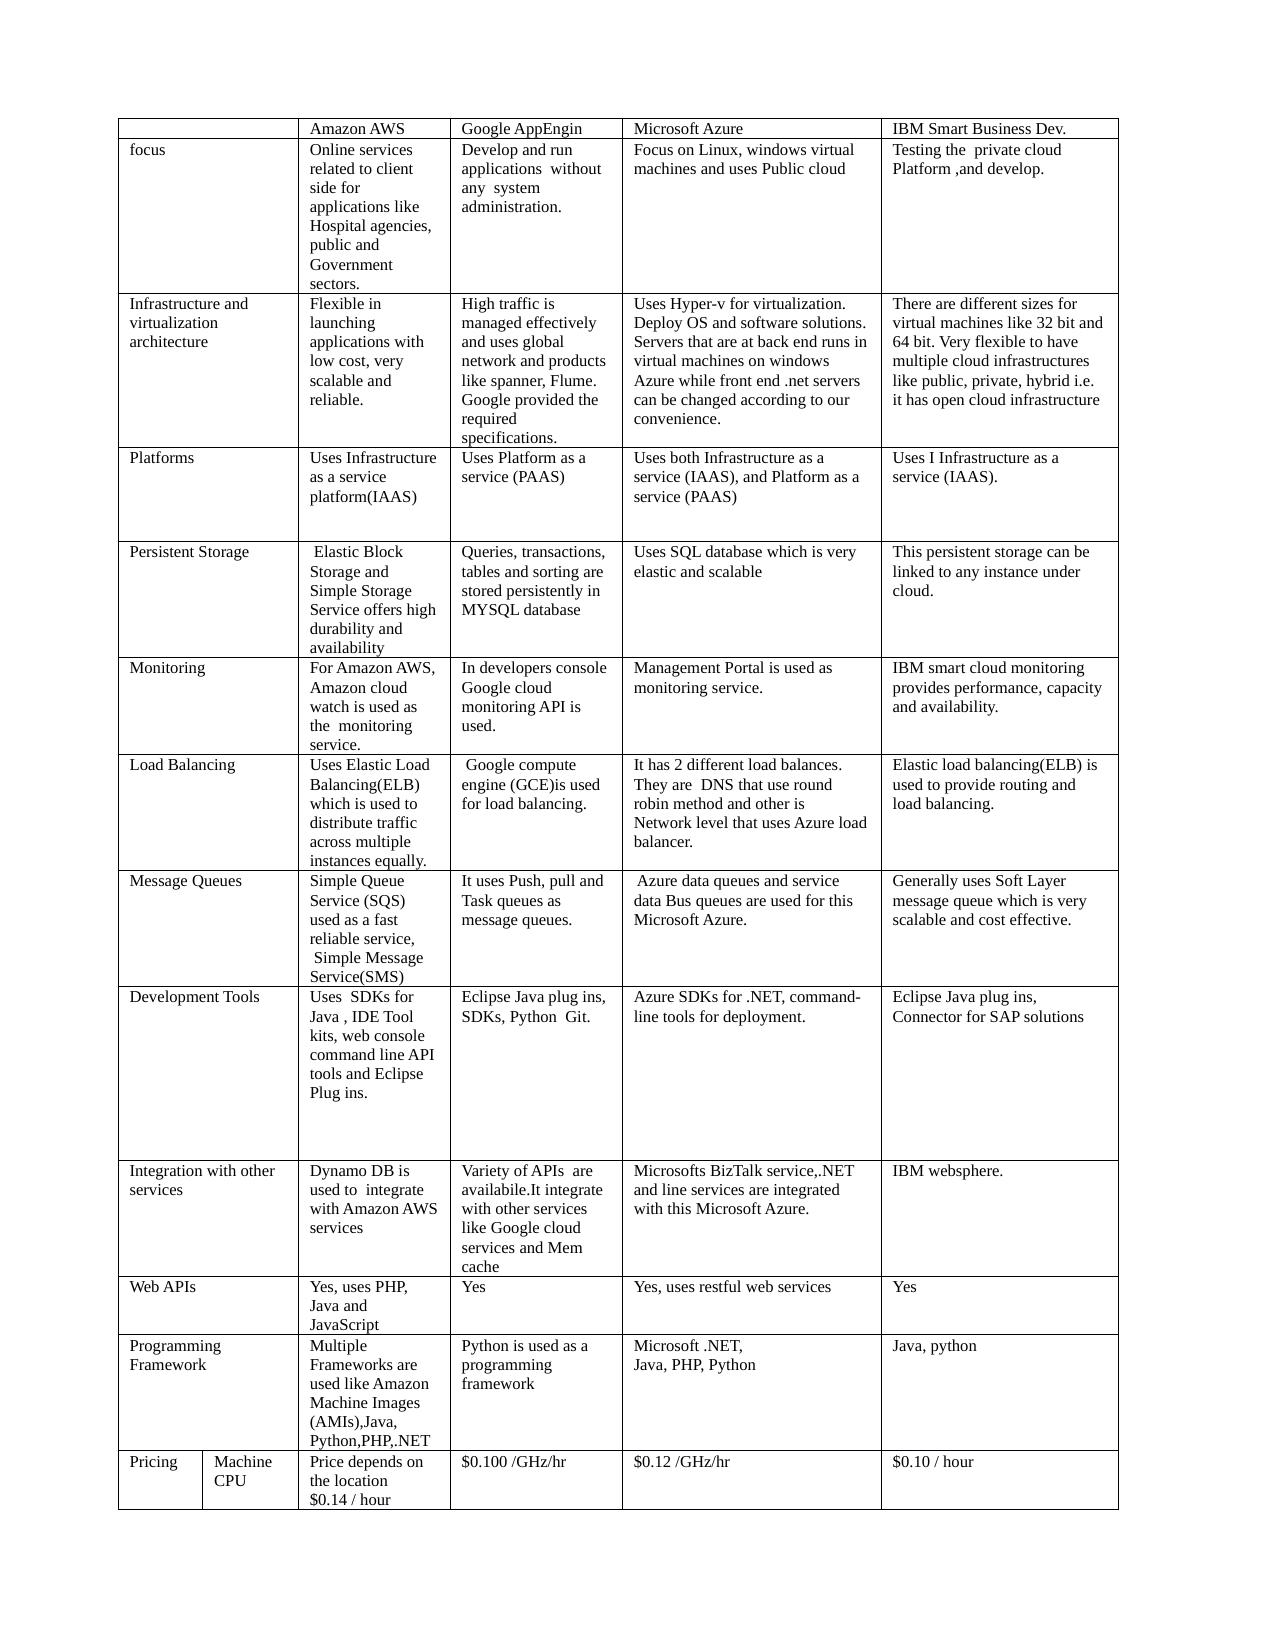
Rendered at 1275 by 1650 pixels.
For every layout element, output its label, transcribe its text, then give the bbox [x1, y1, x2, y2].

table_cell IBM smart cloud monitoring provides performance, capacity and availability. [882, 658, 1118, 754]
table_cell Management Portal is used as monitoring service. [623, 658, 881, 754]
table_cell For Amazon AWS, Amazon cloud watch is used as the monitoring service. [299, 658, 450, 754]
table_cell Azure SDKs for .NET, command-line tools for deployment. [623, 987, 881, 1160]
table_cell Variety of APIs are availabile.It integrate with other services like Google cloud services and Mem cache [451, 1161, 622, 1276]
table_cell Dynamo DB is used to integrate with Amazon AWS services [299, 1161, 450, 1276]
table_header Google AppEngin [451, 119, 622, 138]
table_cell Python is used as a programming framework [451, 1335, 622, 1450]
table_cell $0.100 /GHz/hr [451, 1451, 622, 1509]
table_cell Web APIs [119, 1277, 298, 1334]
table_cell Yes [451, 1277, 622, 1334]
table_cell Uses Hyper-v for virtualization. Deploy OS and software solutions. Servers that are at back end runs in virtual machines on windows Azure while front end .net servers can be changed according to our convenience. [623, 294, 881, 447]
table_cell There are different sizes for virtual machines like 32 bit and 64 bit. Very flexible to have multiple cloud infrastructures like public, private, hybrid i.e. it has open cloud infrastructure [882, 294, 1118, 447]
table_cell Eclipse Java plug ins, Connector for SAP solutions [882, 987, 1118, 1160]
table_cell Monitoring [119, 658, 298, 754]
table_cell Yes, uses restful web services [623, 1277, 881, 1334]
table_cell Microsoft .NET, Java, PHP, Python [623, 1335, 881, 1450]
table_cell Uses Elastic Load Balancing(ELB) which is used to distribute traffic across multiple instances equally. [299, 755, 450, 870]
table_cell Uses I Infrastructure as a service (IAAS). [882, 448, 1118, 541]
table_cell Platforms [119, 448, 298, 541]
table_cell Online services related to client side for applications like Hospital agencies, public and Government sectors. [299, 139, 450, 293]
table_cell Programming Framework [119, 1335, 298, 1450]
table_header Amazon AWS [299, 119, 450, 138]
table_cell Java, python [882, 1335, 1118, 1450]
table_cell Uses Infrastructure as a service platform(IAAS) [299, 448, 450, 541]
table_cell focus [119, 139, 298, 293]
table_cell Uses SQL database which is very elastic and scalable [623, 542, 881, 657]
table_cell Uses SDKs for Java , IDE Tool kits, web console command line API tools and Eclipse Plug ins. [299, 987, 450, 1160]
table_cell Yes, uses PHP, Java and JavaScript [299, 1277, 450, 1334]
table_cell Microsofts BizTalk service,.NET and line services are integrated with this Microsoft Azure. [623, 1161, 881, 1276]
table_cell Development Tools [119, 987, 298, 1160]
table_cell $0.12 /GHz/hr [623, 1451, 881, 1509]
table_cell In developers console Google cloud monitoring API is used. [451, 658, 622, 754]
table_cell Elastic load balancing(ELB) is used to provide routing and load balancing. [882, 755, 1118, 870]
table_cell Pricing [119, 1451, 202, 1509]
table_cell Testing the private cloud Platform ,and develop. [882, 139, 1118, 293]
table_cell Load Balancing [119, 755, 298, 870]
table_cell High traffic is managed effectively and uses global network and products like spanner, Flume. Google provided the required specifications. [451, 294, 622, 447]
table_cell Azure data queues and service data Bus queues are used for this Microsoft Azure. [623, 871, 881, 986]
table_cell Uses both Infrastructure as a service (IAAS), and Platform as a service (PAAS) [623, 448, 881, 541]
table_cell Google compute engine (GCE)is used for load balancing. [451, 755, 622, 870]
table_cell Focus on Linux, windows virtual machines and uses Public cloud [623, 139, 881, 293]
table_header IBM Smart Business Dev. [882, 119, 1118, 138]
table_cell This persistent storage can be linked to any instance under cloud. [882, 542, 1118, 657]
table_cell Simple Queue Service (SQS) used as a fast reliable service, Simple Message Service(SMS) [299, 871, 450, 986]
table_cell Develop and run applications without any system administration. [451, 139, 622, 293]
table_cell Generally uses Soft Layer message queue which is very scalable and cost effective. [882, 871, 1118, 986]
table_cell Yes [882, 1277, 1118, 1334]
table_cell Uses Platform as a service (PAAS) [451, 448, 622, 541]
table_header [119, 119, 298, 138]
table_cell Price depends on the location $0.14 / hour [299, 1451, 450, 1509]
table_cell Flexible in launching applications with low cost, very scalable and reliable. [299, 294, 450, 447]
table_cell $0.10 / hour [882, 1451, 1118, 1509]
table_cell Queries, transactions, tables and sorting are stored persistently in MYSQL database [451, 542, 622, 657]
table_cell Integration with other services [119, 1161, 298, 1276]
table_cell Message Queues [119, 871, 298, 986]
table_cell Elastic Block Storage and Simple Storage Service offers high durability and availability [299, 542, 450, 657]
table_cell IBM websphere. [882, 1161, 1118, 1276]
table_cell Eclipse Java plug ins, SDKs, Python Git. [451, 987, 622, 1160]
table_cell Persistent Storage [119, 542, 298, 657]
table_header Microsoft Azure [623, 119, 881, 138]
table_cell Machine CPU [203, 1451, 298, 1509]
table_cell Multiple Frameworks are used like Amazon Machine Images (AMIs),Java, Python,PHP,.NET [299, 1335, 450, 1450]
table_cell It uses Push, pull and Task queues as message queues. [451, 871, 622, 986]
table_cell Infrastructure and virtualization architecture [119, 294, 298, 447]
table_cell It has 2 different load balances. They are DNS that use round robin method and other is Network level that uses Azure load balancer. [623, 755, 881, 870]
